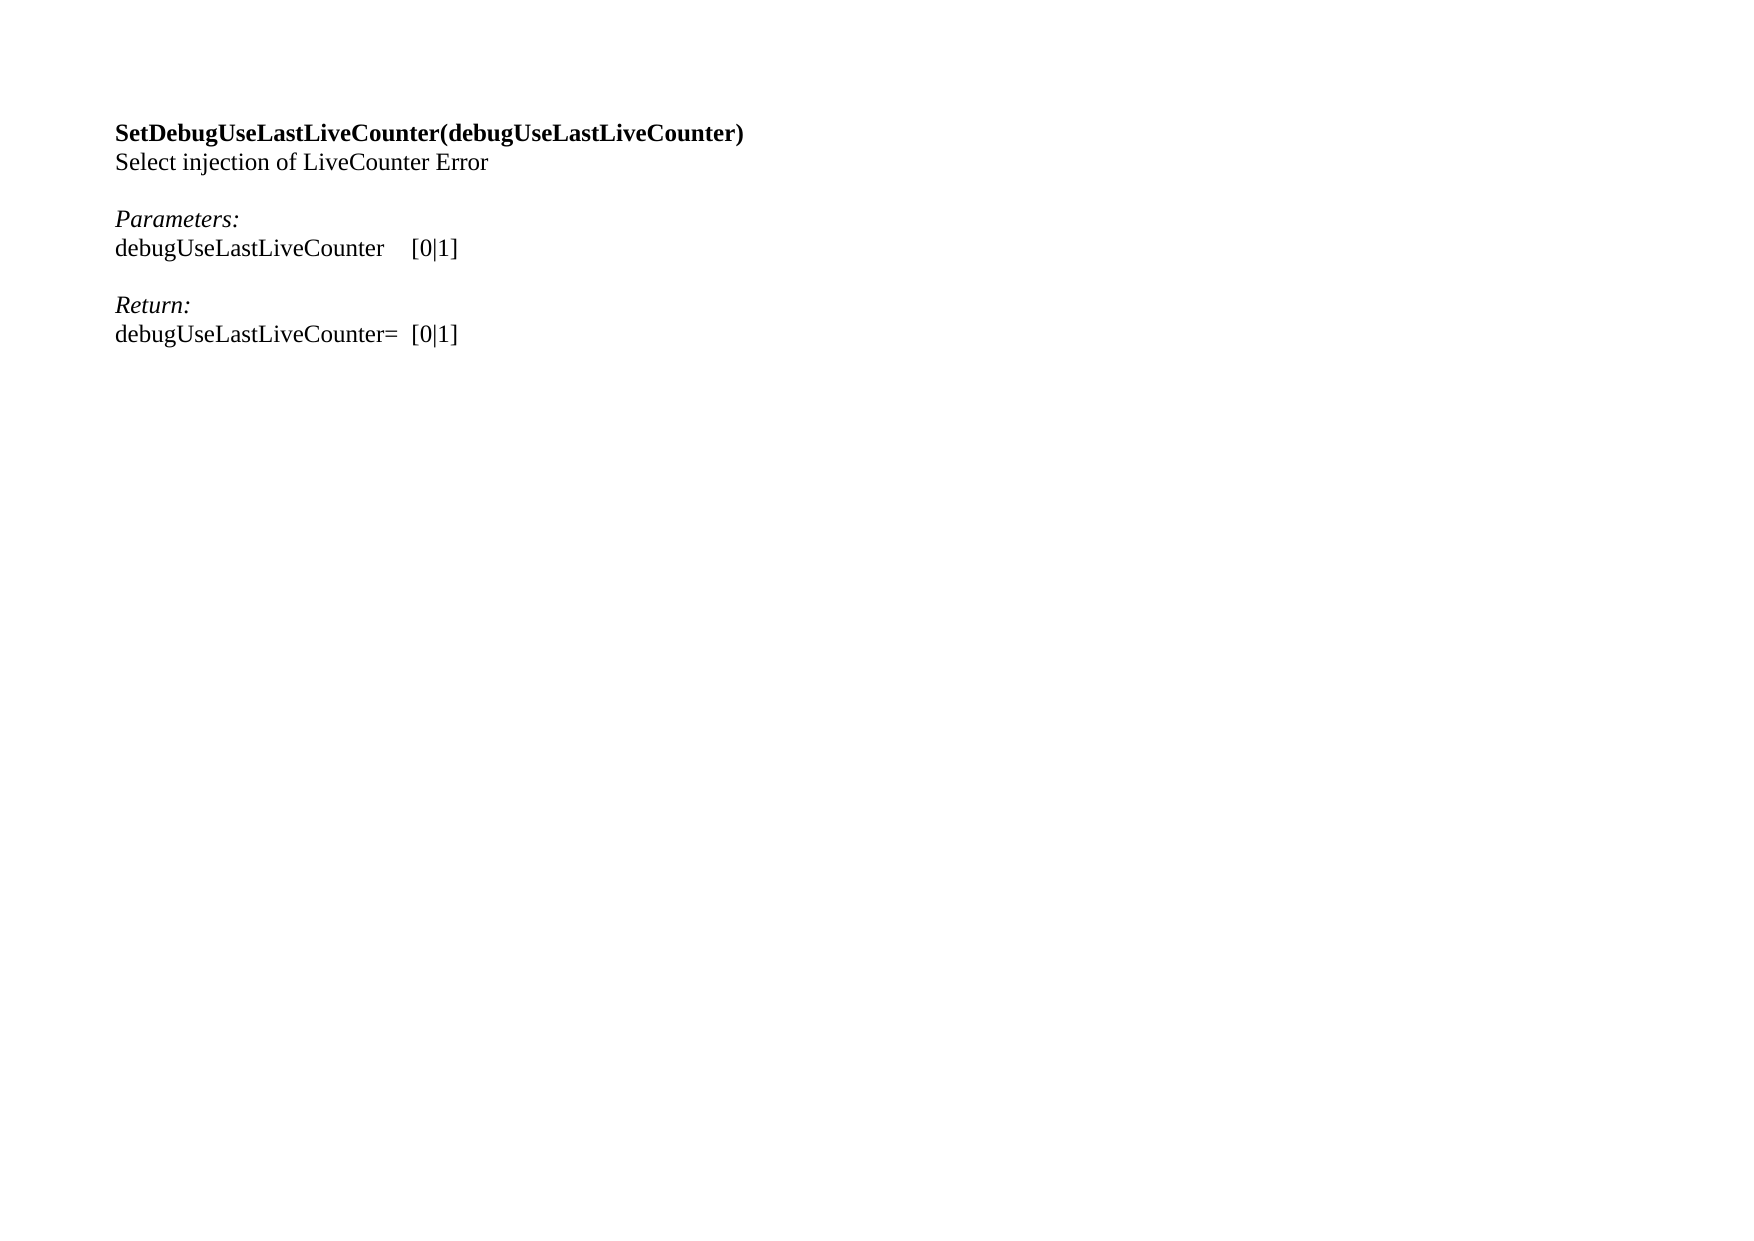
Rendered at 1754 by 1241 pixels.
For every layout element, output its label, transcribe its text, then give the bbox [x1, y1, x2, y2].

table_cell debugUseLastLiveCounter [112, 233, 408, 262]
table_cell [542, 233, 1121, 262]
table_cell [112, 262, 1121, 291]
table_header SetDebugUseLastLiveCounter(debugUseLastLiveCounter) [112, 118, 1121, 147]
table_cell debugUseLastLiveCounter= [112, 319, 408, 348]
table_cell [112, 176, 1121, 204]
table_cell Select injection of LiveCounter Error [112, 147, 1121, 176]
table_cell Return: [112, 291, 1121, 319]
table_cell [542, 319, 1121, 348]
table_cell [0|1] [408, 319, 542, 348]
table_cell [0|1] [408, 233, 542, 262]
table_cell Parameters: [112, 204, 1121, 233]
